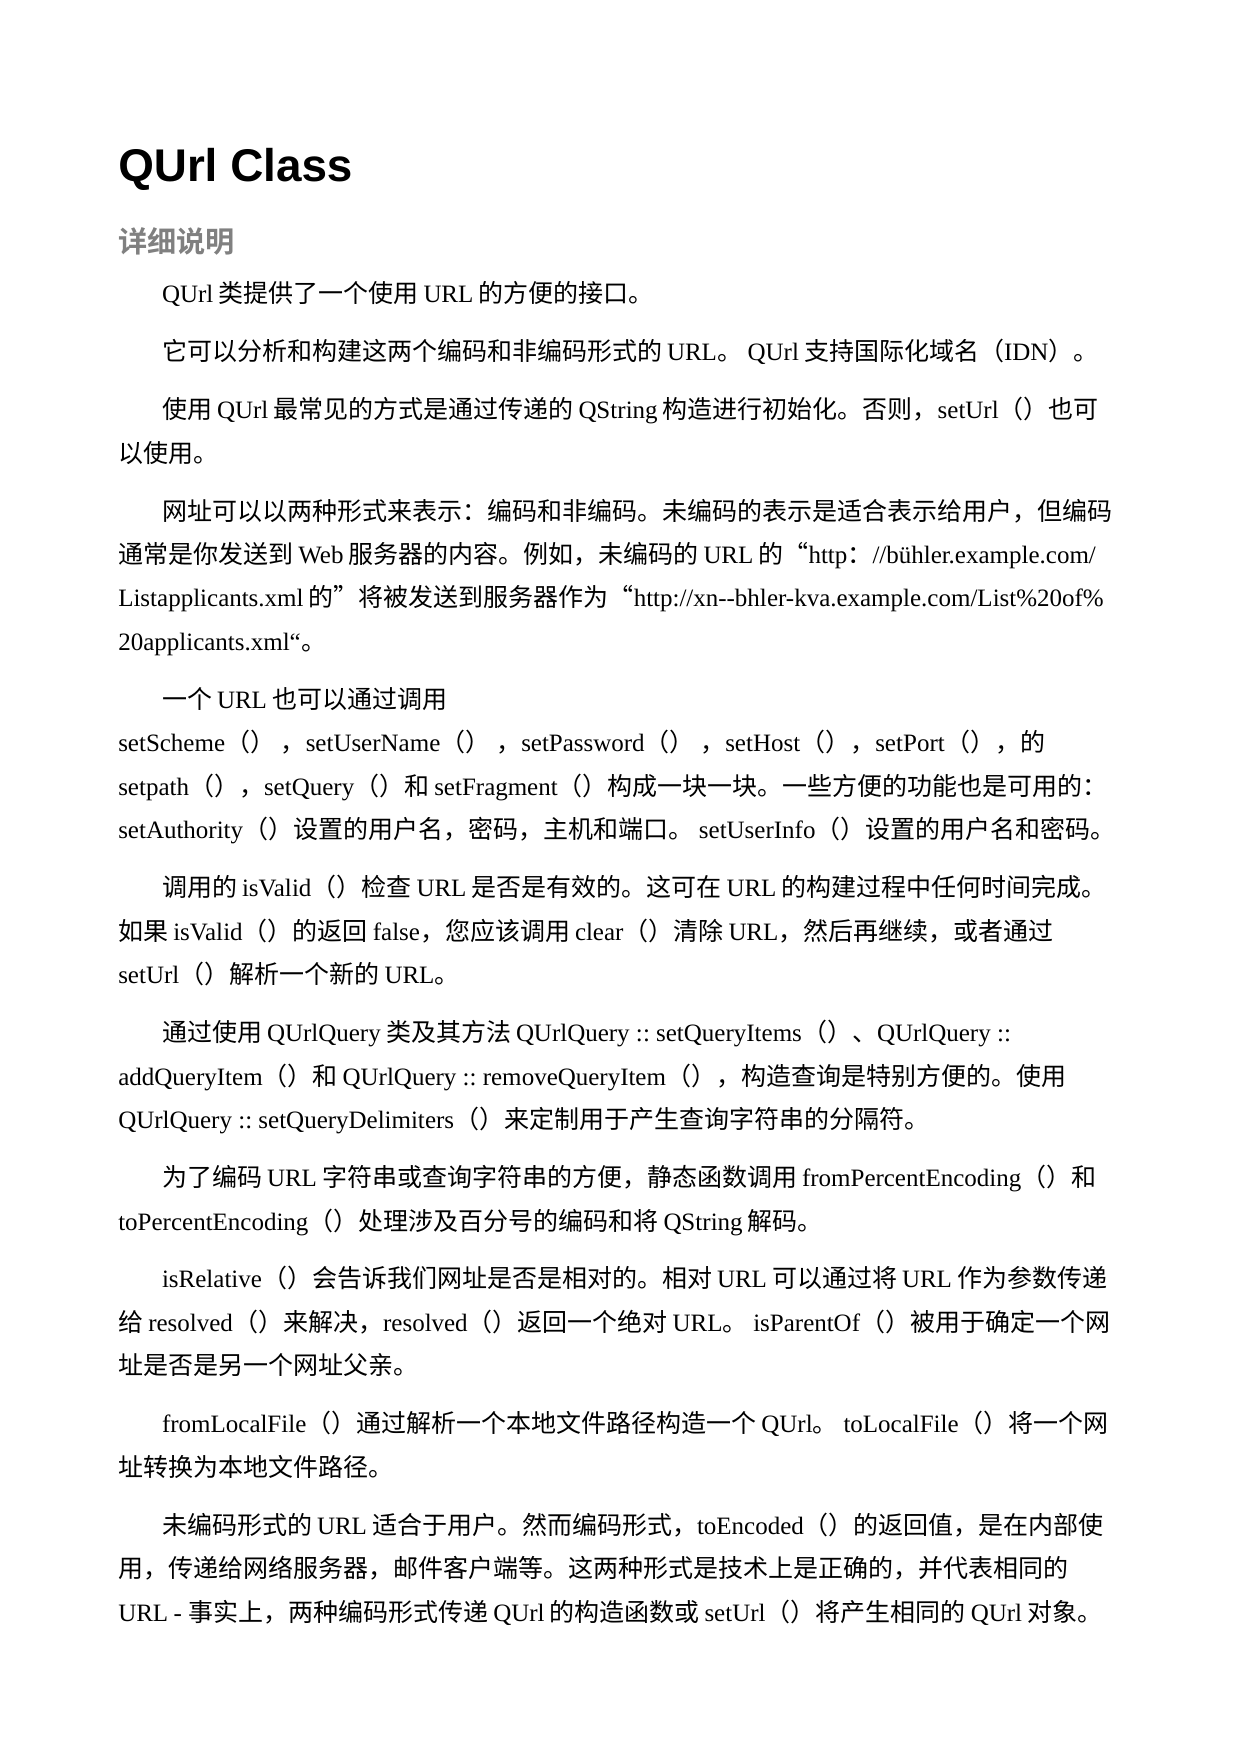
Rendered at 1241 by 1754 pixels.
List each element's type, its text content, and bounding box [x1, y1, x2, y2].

text isRelative（）会告诉我们网址是否是相对的。相对URL可以通过将URL作为参数传递给resolved（）来解决，resolved（）返回一个绝对URL。 isParentOf（）被用于确定一个网址是否是另一个网址父亲。 [118, 1259, 1122, 1382]
text 一个URL也可以通过调用setScheme（） ，setUserName（） ，setPassword（） ，setHost（），setPort（），的setpath（），setQuery（）和setFragment（）构成一块一块。一些方便的功能也是可用的：setAuthority（）设置的用户名，密码，主机和端口。 setUserInfo（）设置的用户名和密码。 [118, 679, 1122, 846]
text 调用的isValid（）检查URL是否是有效的。这可在URL的构建过程中任何时间完成。如果isValid（）的返回false，您应该调用clear（）清除URL，然后再继续，或者通过setUrl（）解析一个新的URL。 [118, 868, 1122, 991]
subtitle QUrl Class [118, 139, 1122, 192]
text 为了编码URL字符串或查询字符串的方便，静态函数调用fromPercentEncoding（）和toPercentEncoding（）处理涉及百分号的编码和将QString解码。 [118, 1157, 1122, 1237]
subtitle 详细说明 [118, 219, 1122, 261]
text 它可以分析和构建这两个编码和非编码形式的URL。 QUrl支持国际化域名（IDN）。 [118, 332, 1122, 368]
text 未编码形式的URL适合于用户。然而编码形式，toEncoded（）的返回值，是在内部使用，传递给网络服务器，邮件客户端等。这两种形式是技术上是正确的，并代表相同的URL - 事实上，两种编码形式传递QUrl的构造函数或setUrl（）将产生相同的QUrl对象。 [118, 1505, 1122, 1628]
text QUrl类提供了一个使用URL的方便的接口。 [118, 273, 1122, 310]
text 使用QUrl最常见的方式是通过传递的QString构造进行初始化。否则，setUrl（）也可以使用。 [118, 389, 1122, 469]
text fromLocalFile（）通过解析一个本地文件路径构造一个QUrl。 toLocalFile（）将一个网址转换为本地文件路径。 [118, 1404, 1122, 1483]
text 通过使用QUrlQuery类及其方法QUrlQuery :: setQueryItems（）、QUrlQuery :: addQueryItem（）和QUrlQuery :: removeQueryItem（），构造查询是特别方便的。使用QUrlQuery :: setQueryDelimiters（）来定制用于产生查询字符串的分隔符。 [118, 1013, 1122, 1136]
text 网址可以以两种形式来表示：编码和非编码。未编码的表示是适合表示给用户，但编码通常是你发送到Web服务器的内容。例如，未编码的URL的“http：//bühler.example.com/Listapplicants.xml的”将被发送到服务器作为“http://xn--bhler-kva.example.com/List%20of% 20applicants.xml“。 [118, 491, 1122, 658]
